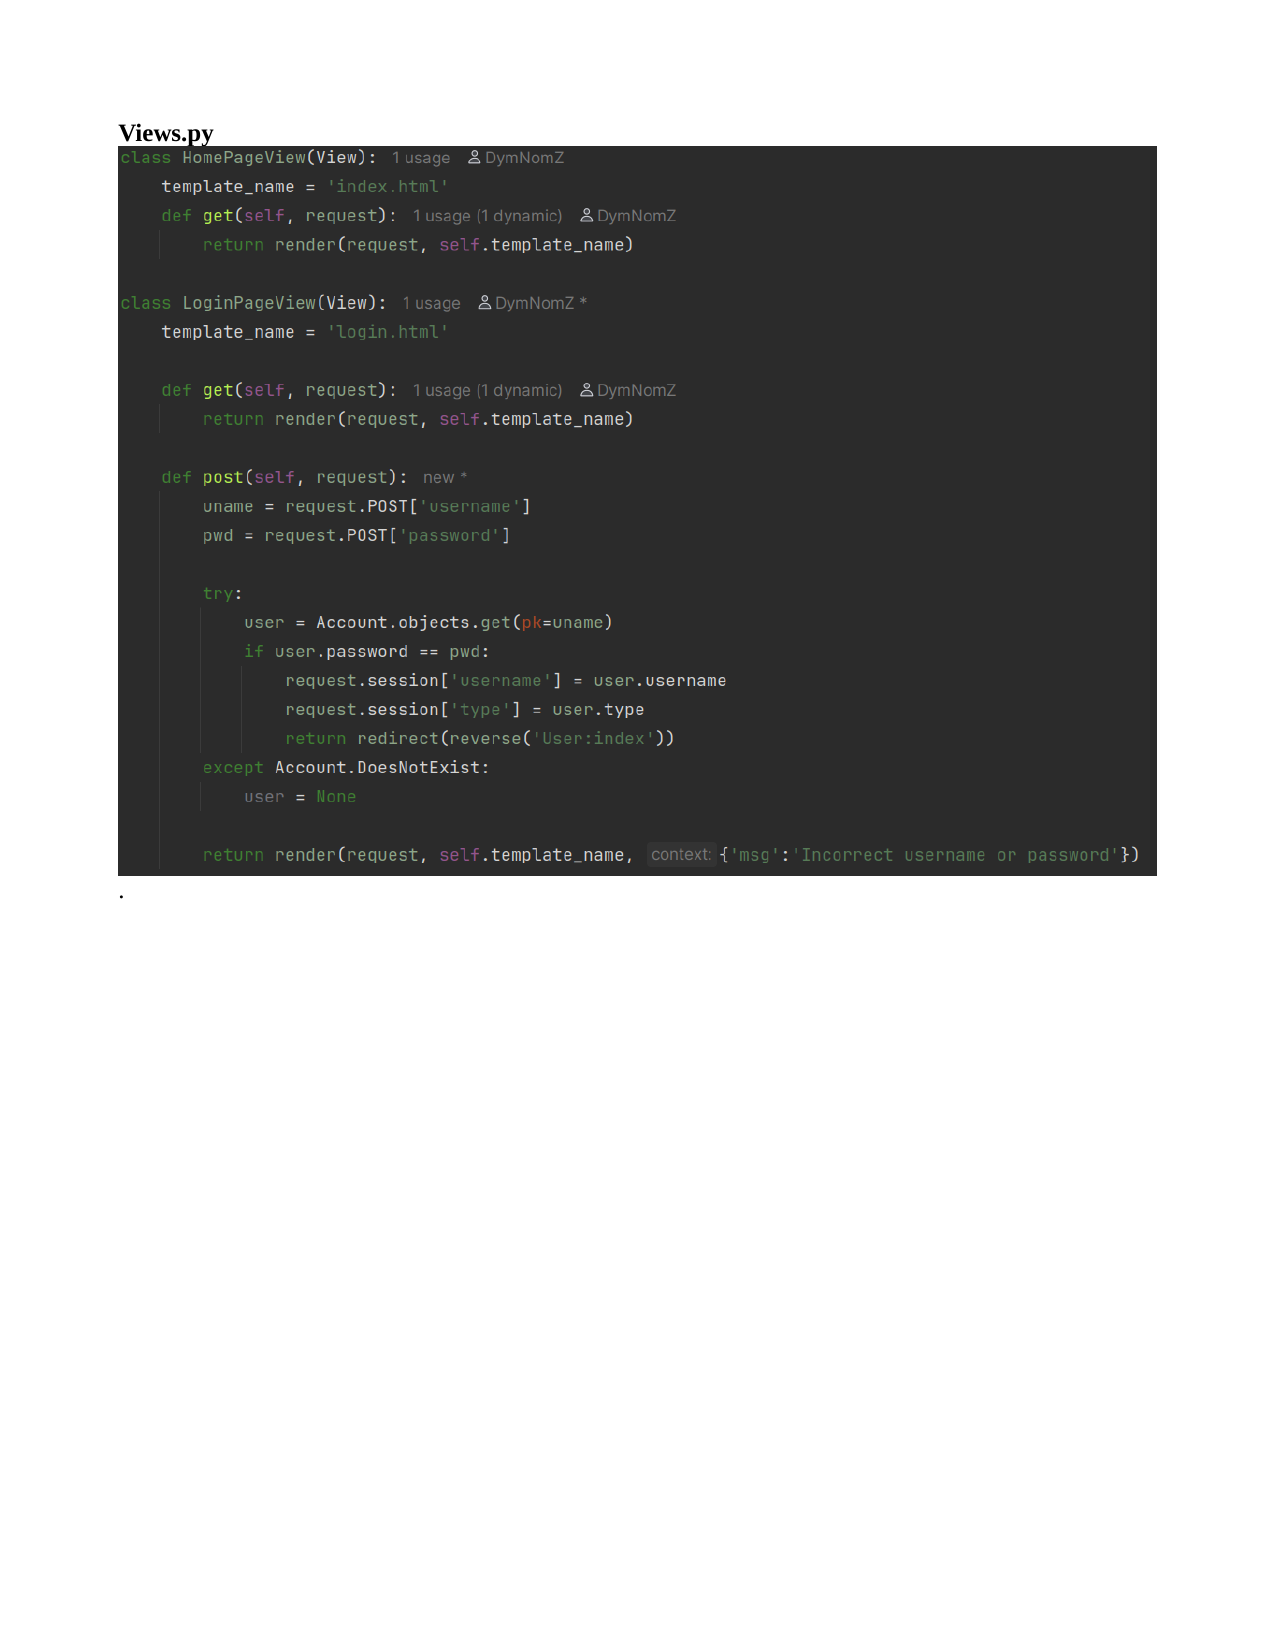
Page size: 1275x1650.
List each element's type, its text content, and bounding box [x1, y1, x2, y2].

picture [118, 146, 1157, 876]
text Views.py [118, 118, 1157, 146]
text . [118, 876, 1157, 904]
